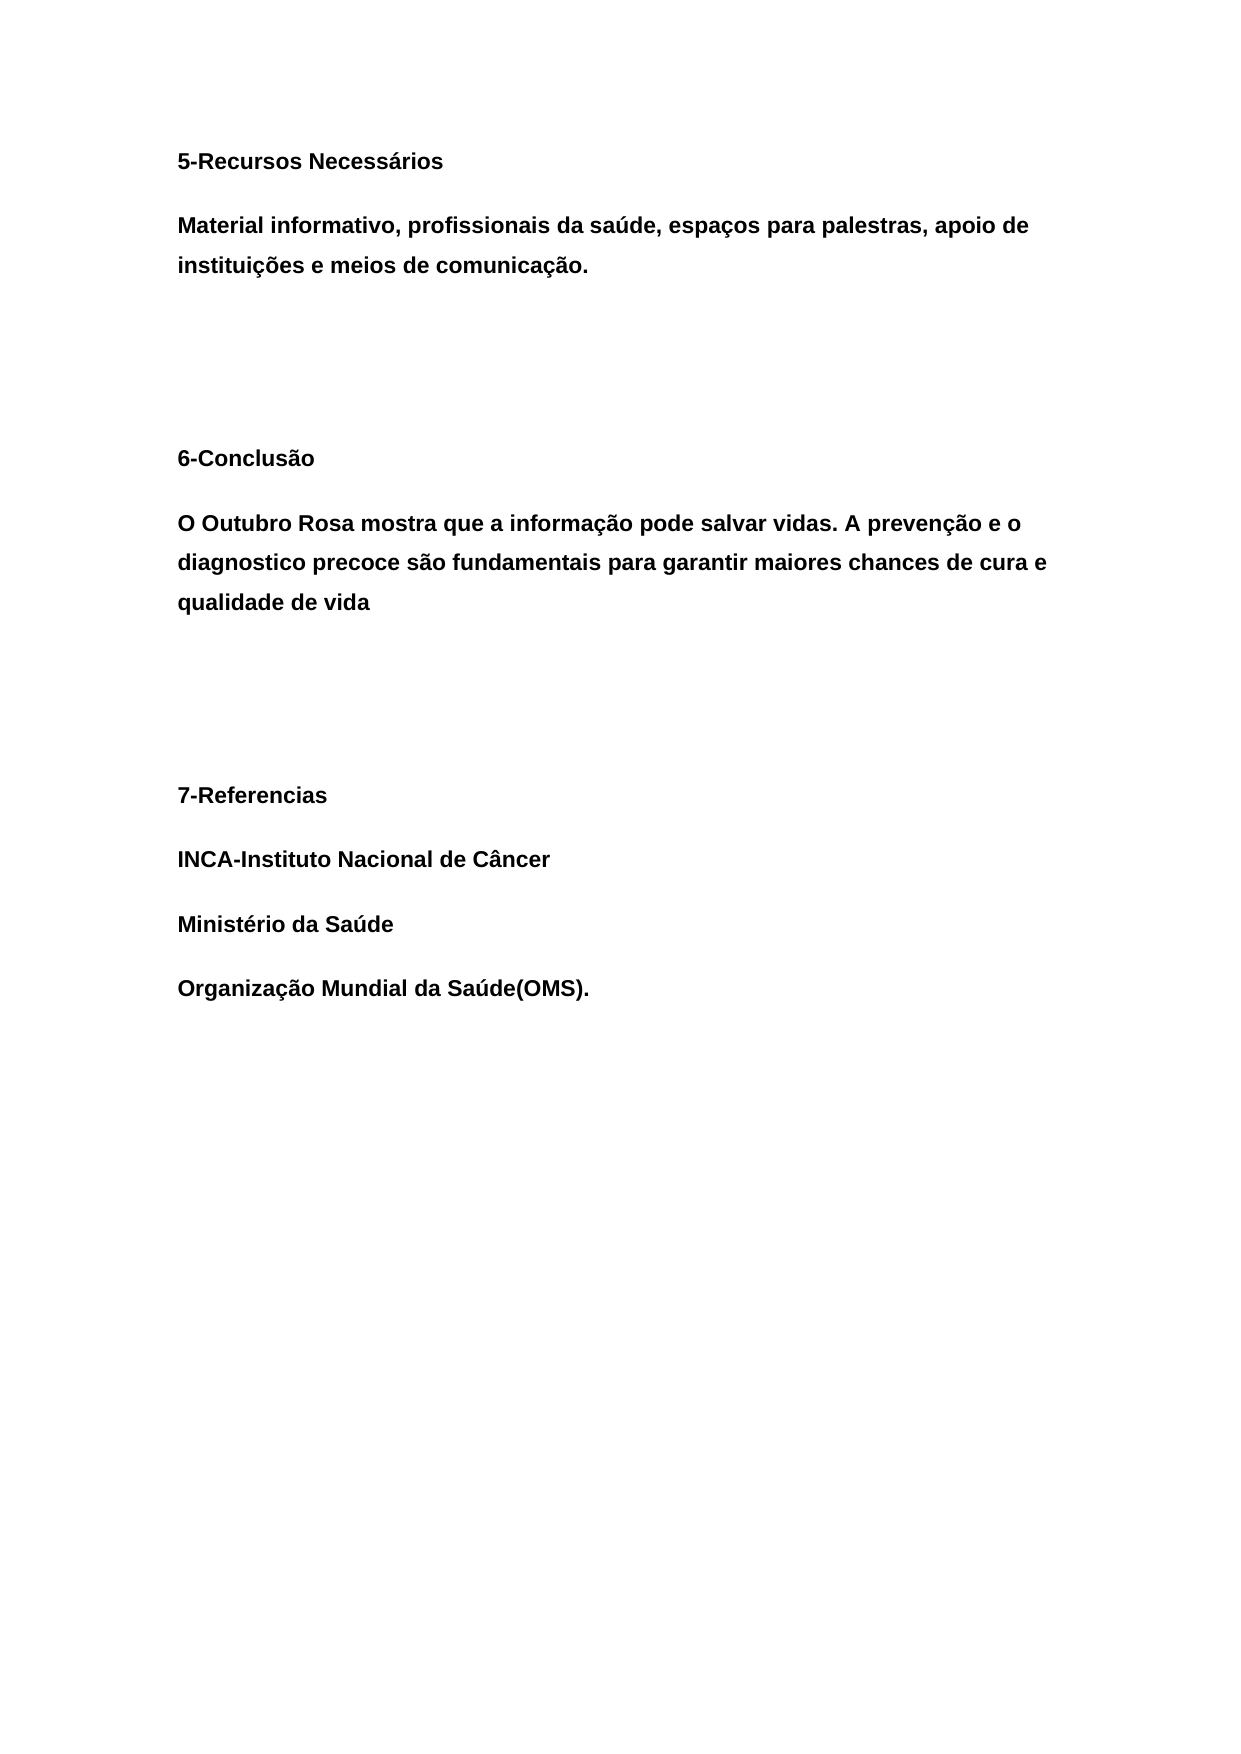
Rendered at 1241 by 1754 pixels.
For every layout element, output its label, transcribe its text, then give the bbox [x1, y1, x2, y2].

text 7-Referencias [177, 782, 1063, 808]
text Material informativo, profissionais da saúde, espaços para palestras, apoio de instituições e meios de comunicação. [177, 212, 1063, 278]
text 5-Recursos Necessários [177, 148, 1063, 174]
text Ministério da Saúde [177, 911, 1063, 937]
text 6-Conclusão [177, 445, 1063, 471]
text O Outubro Rosa mostra que a informação pode salvar vidas. A prevenção e o diagnostico precoce são fundamentais para garantir maiores chances de cura e qualidade de vida [177, 509, 1063, 615]
text Organização Mundial da Saúde(OMS). [177, 975, 1063, 1002]
text INCA-Instituto Nacional de Câncer [177, 846, 1063, 873]
